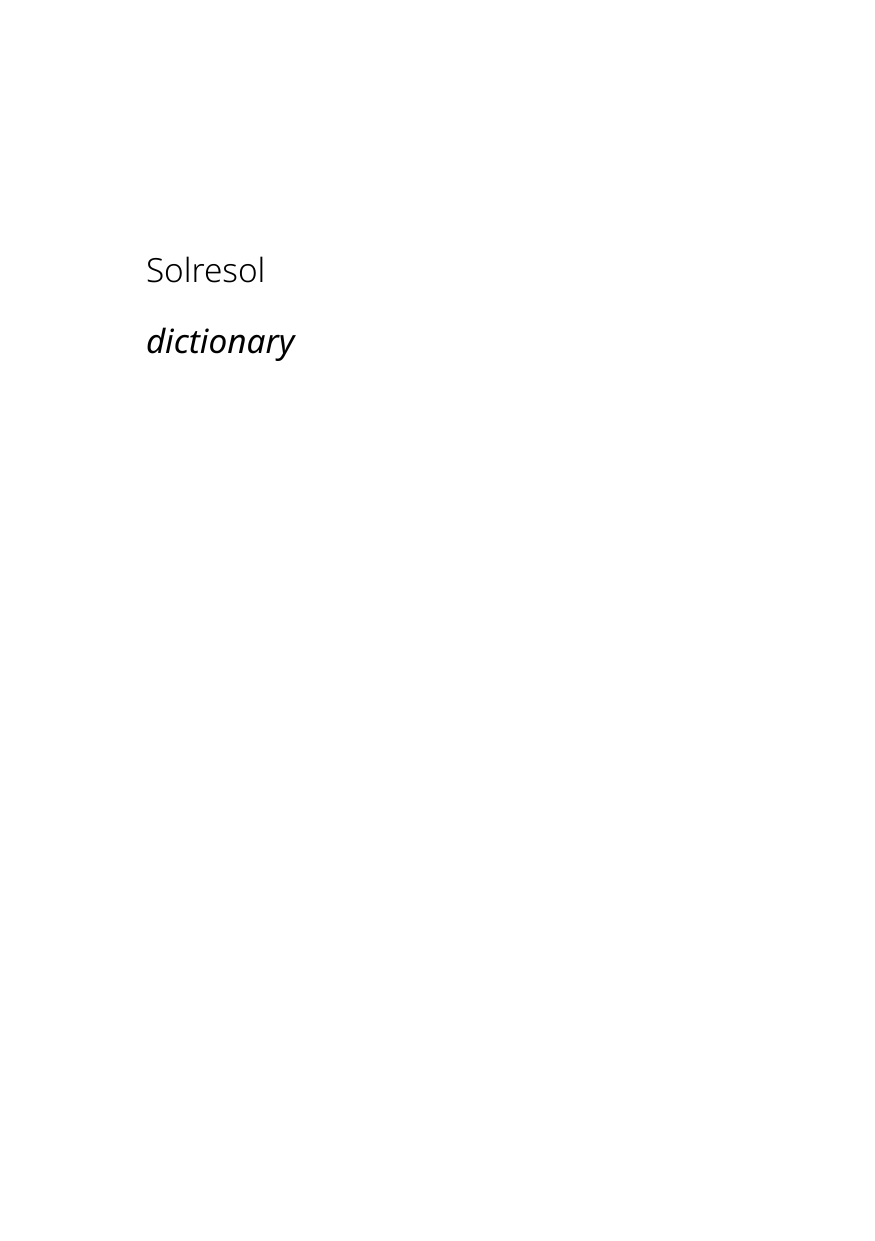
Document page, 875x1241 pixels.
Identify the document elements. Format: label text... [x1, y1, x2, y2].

text dictionary [146, 317, 728, 363]
text Solresol [146, 247, 728, 292]
